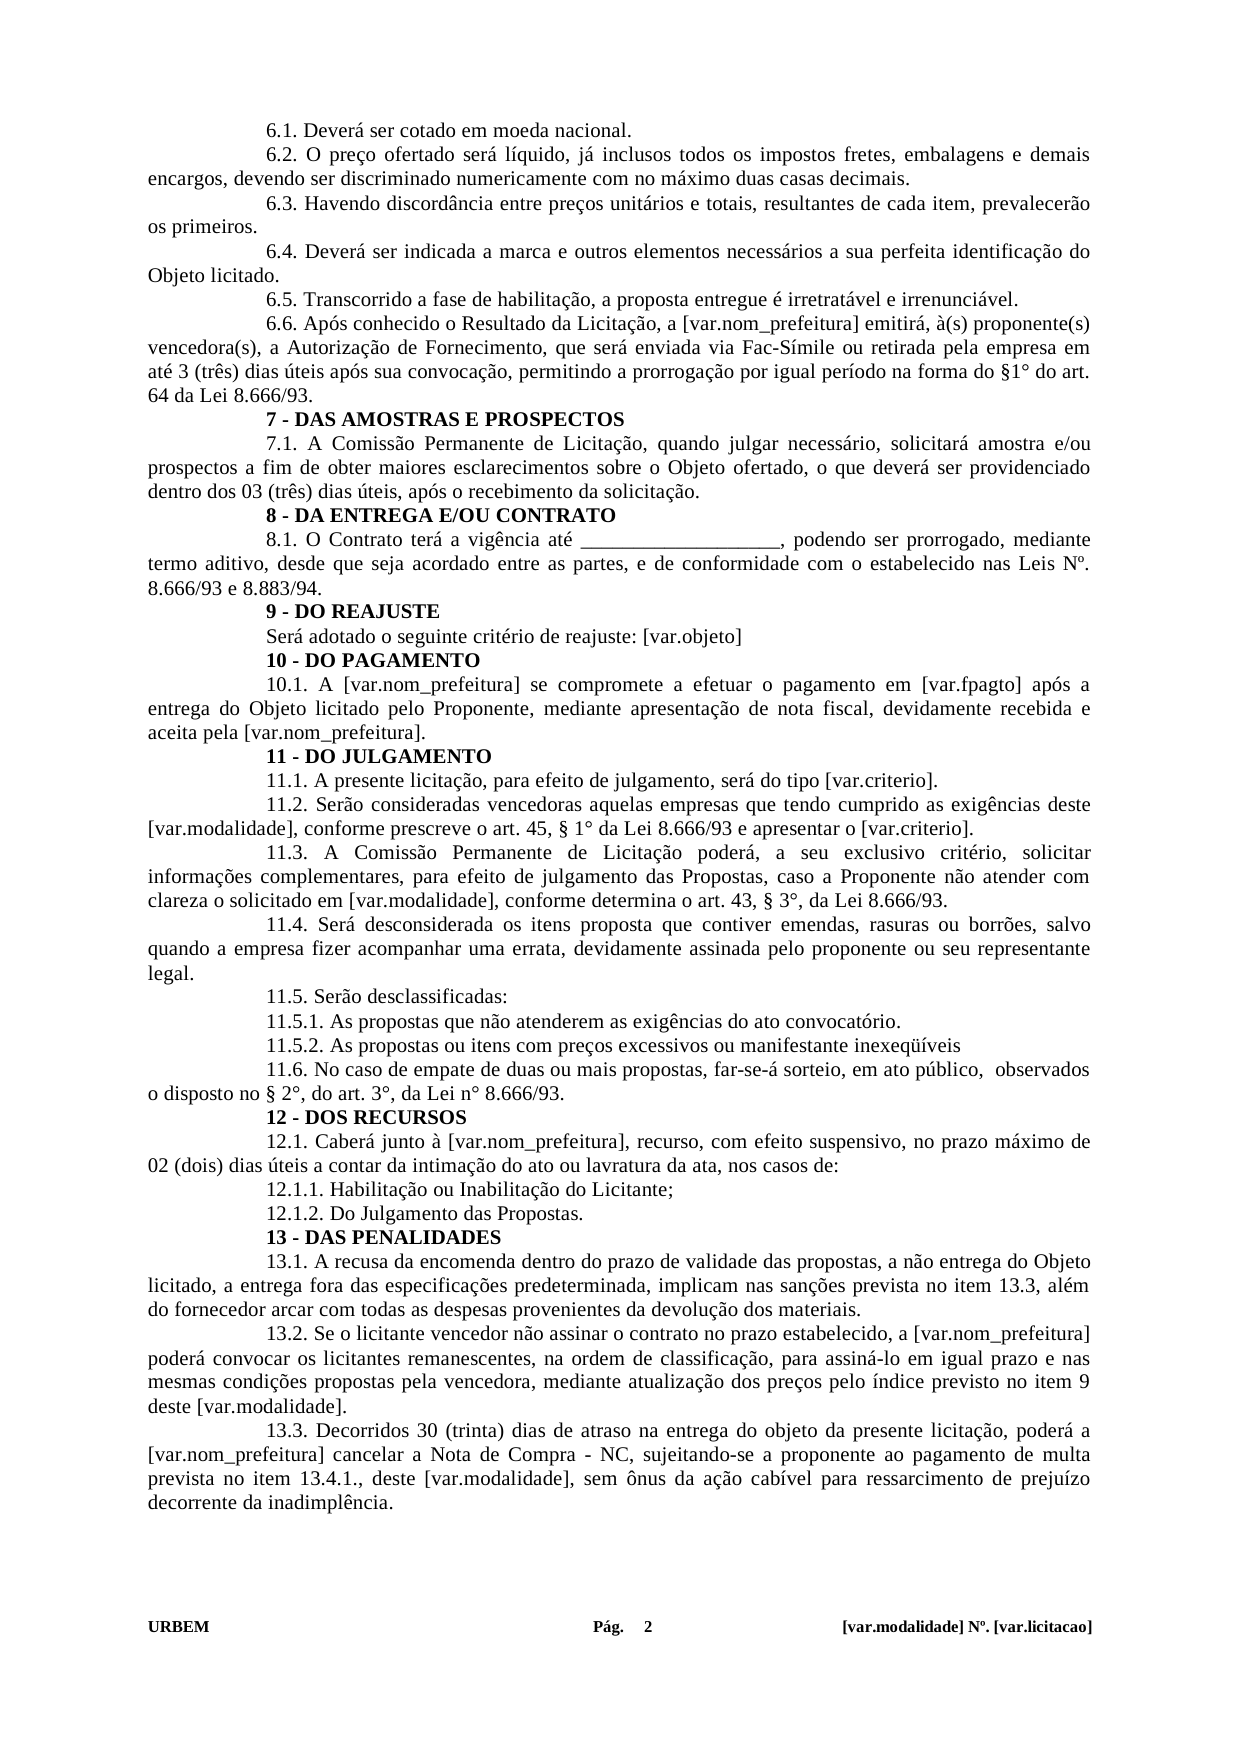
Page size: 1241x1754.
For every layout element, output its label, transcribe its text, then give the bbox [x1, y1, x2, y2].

text 10.1. A [var.nom_prefeitura] se compromete a efetuar o pagamento em [var.fpagto] após a entrega do Objeto licitado pelo Proponente, mediante apresentação de nota fiscal, devidamente recebida e aceita pela [var.nom_prefeitura]. [148, 672, 1092, 744]
text 11 - DO JULGAMENTO [148, 744, 1092, 768]
text 11.3. A Comissão Permanente de Licitação poderá, a seu exclusivo critério, solicitar informações complementares, para efeito de julgamento das Propostas, caso a Proponente não atender com clareza o solicitado em [var.modalidade], conforme determina o art. 43, § 3°, da Lei 8.666/93. [148, 840, 1092, 912]
text 10 - DO PAGAMENTO [148, 647, 1092, 672]
text 11.5.2. As propostas ou itens com preços excessivos ou manifestante inexeqüíveis [148, 1032, 1092, 1057]
text 13.2. Se o licitante vencedor não assinar o contrato no prazo estabelecido, a [var.nom_prefeitura] poderá convocar os licitantes remanescentes, na ordem de classificação, para assiná-lo em igual prazo e nas mesmas condições propostas pela vencedora, mediante atualização dos preços pelo índice previsto no item 9 deste [var.modalidade]. [148, 1321, 1092, 1417]
text 11.5.1. As propostas que não atenderem as exigências do ato convocatório. [148, 1008, 1092, 1032]
text 12.1.1. Habilitação ou Inabilitação do Licitante; [148, 1177, 1092, 1201]
text 6.3. Havendo discordância entre preços unitários e totais, resultantes de cada item, prevalecerão os primeiros. [148, 190, 1092, 238]
text 11.5. Serão desclassificadas: [148, 984, 1092, 1008]
text 12 - DOS RECURSOS [148, 1105, 1092, 1129]
text 9 - DO REAJUSTE [148, 599, 1092, 623]
text 6.2. O preço ofertado será líquido, já inclusos todos os impostos fretes, embalagens e demais encargos, devendo ser discriminado numericamente com no máximo duas casas decimais. [148, 142, 1092, 190]
text 12.1. Caberá junto à [var.nom_prefeitura], recurso, com efeito suspensivo, no prazo máximo de 02 (dois) dias úteis a contar da intimação do ato ou lavratura da ata, nos casos de: [148, 1129, 1092, 1177]
text 11.2. Serão consideradas vencedoras aquelas empresas que tendo cumprido as exigências deste [var.modalidade], conforme prescreve o art. 45, § 1° da Lei 8.666/93 e apresentar o [var.criterio]. [148, 792, 1092, 840]
text 11.1. A presente licitação, para efeito de julgamento, será do tipo [var.criterio]. [148, 768, 1092, 792]
text 11.4. Será desconsiderada os itens proposta que contiver emendas, rasuras ou borrões, salvo quando a empresa fizer acompanhar uma errata, devidamente assinada pelo proponente ou seu representante legal. [148, 912, 1092, 984]
text 11.6. No caso de empate de duas ou mais propostas, far-se-á sorteio, em ato público, observados o disposto no § 2°, do art. 3°, da Lei n° 8.666/93. [148, 1057, 1092, 1105]
text 7 - DAS AMOSTRAS E PROSPECTOS [148, 407, 1092, 431]
text 13.1. A recusa da encomenda dentro do prazo de validade das propostas, a não entrega do Objeto licitado, a entrega fora das especificações predeterminada, implicam nas sanções prevista no item 13.3, além do fornecedor arcar com todas as despesas provenientes da devolução dos materiais. [148, 1249, 1092, 1321]
text 8.1. O Contrato terá a vigência até ___________________, podendo ser prorrogado, mediante termo aditivo, desde que seja acordado entre as partes, e de conformidade com o estabelecido nas Leis Nº. 8.666/93 e 8.883/94. [148, 527, 1092, 599]
text 6.5. Transcorrido a fase de habilitação, a proposta entregue é irretratável e irrenunciável. [148, 287, 1092, 311]
text 13 - DAS PENALIDADES [148, 1225, 1092, 1249]
text 7.1. A Comissão Permanente de Licitação, quando julgar necessário, solicitará amostra e/ou prospectos a fim de obter maiores esclarecimentos sobre o Objeto ofertado, o que deverá ser providenciado dentro dos 03 (três) dias úteis, após o recebimento da solicitação. [148, 431, 1092, 503]
text 13.3. Decorridos 30 (trinta) dias de atraso na entrega do objeto da presente licitação, poderá a [var.nom_prefeitura] cancelar a Nota de Compra - NC, sujeitando-se a proponente ao pagamento de multa prevista no item 13.4.1., deste [var.modalidade], sem ônus da ação cabível para ressarcimento de prejuízo decorrente da inadimplência. [148, 1417, 1092, 1514]
text 6.1. Deverá ser cotado em moeda nacional. [148, 118, 1092, 142]
text 6.6. Após conhecido o Resultado da Licitação, a [var.nom_prefeitura] emitirá, à(s) proponente(s) vencedora(s), a Autorização de Fornecimento, que será enviada via Fac-Símile ou retirada pela empresa em até 3 (três) dias úteis após sua convocação, permitindo a prorrogação por igual período na forma do §1° do art. 64 da Lei 8.666/93. [148, 311, 1092, 407]
text 8 - DA ENTREGA E/OU CONTRATO [148, 503, 1092, 527]
text 12.1.2. Do Julgamento das Propostas. [148, 1201, 1092, 1225]
text Será adotado o seguinte critério de reajuste: [var.objeto] [148, 623, 1092, 647]
text 6.4. Deverá ser indicada a marca e outros elementos necessários a sua perfeita identificação do Objeto licitado. [148, 238, 1092, 287]
